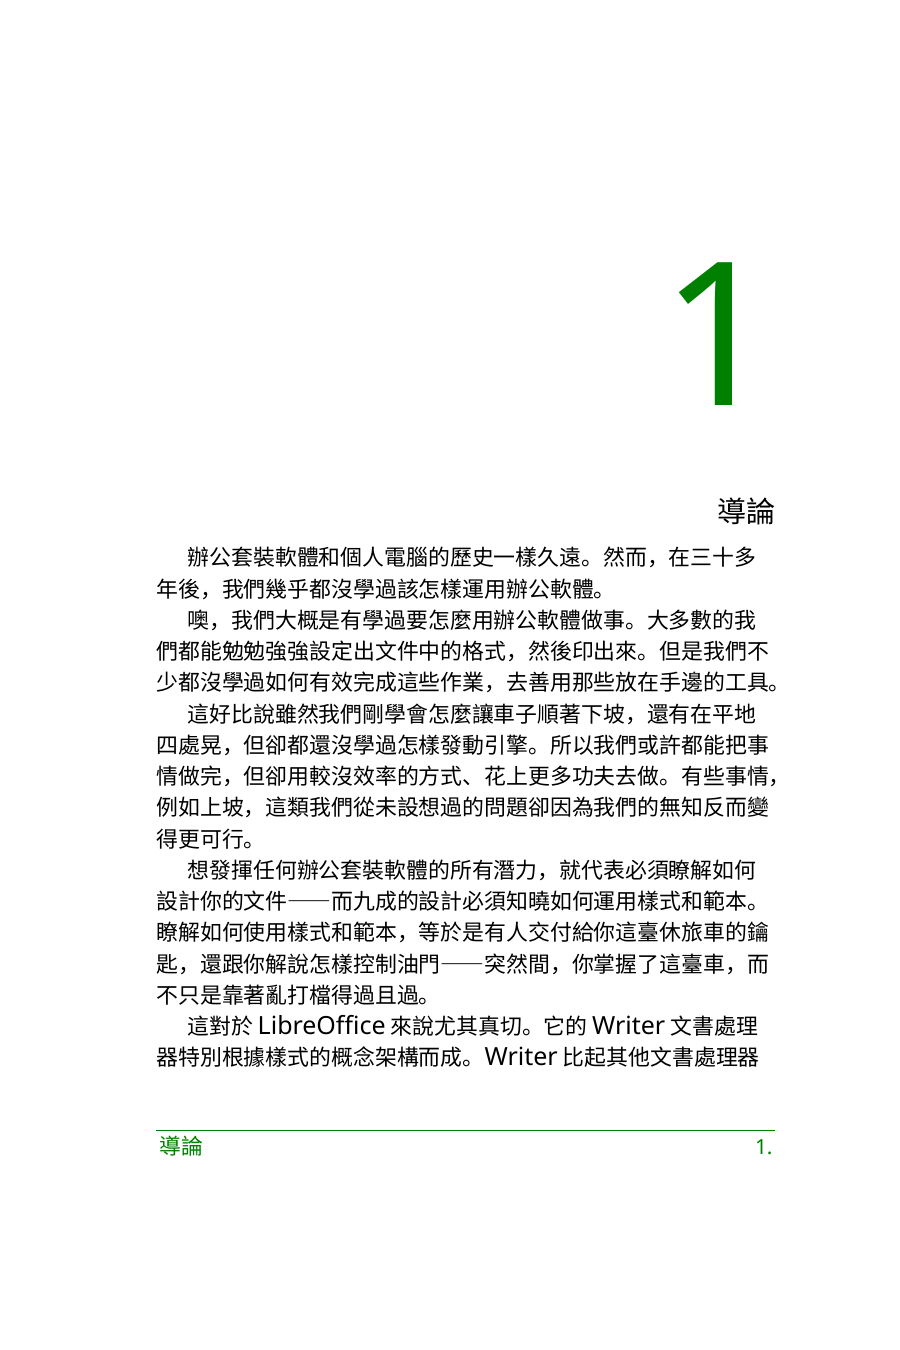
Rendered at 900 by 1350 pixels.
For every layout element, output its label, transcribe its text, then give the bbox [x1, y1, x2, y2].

text 噢，我們大概是有學過要怎麼用辦公軟體做事。大多數的我們都能勉勉強強設定出文件中的格式，然後印出來。但是我們不少都沒學過如何有效完成這些作業，去善用那些放在手邊的工具。 [156, 603, 775, 697]
text 這好比說雖然我們剛學會怎麼讓車子順著下坡，還有在平地四處晃，但卻都還沒學過怎樣發動引擎。所以我們或許都能把事情做完，但卻用較沒效率的方式、花上更多功夫去做。有些事情，例如上坡，這類我們從未設想過的問題卻因為我們的無知反而變得更可行。 [156, 697, 775, 853]
subtitle 導論 [156, 489, 775, 531]
text 1 [156, 192, 775, 464]
text 想發揮任何辦公套裝軟體的所有潛力，就代表必須瞭解如何設計你的文件——而九成的設計必須知曉如何運用樣式和範本。瞭解如何使用樣式和範本，等於是有人交付給你這臺休旅車的鑰匙，還跟你解說怎樣控制油門——突然間，你掌握了這臺車，而不只是靠著亂打檔得過且過。 [156, 853, 775, 1009]
text 這對於LibreOffice來說尤其真切。它的Writer文書處理器特別根據樣式的概念架構而成。Writer比起其他文書處理器 [156, 1009, 775, 1072]
text 辦公套裝軟體和個人電腦的歷史一樣久遠。然而，在三十多年後，我們幾乎都沒學過該怎樣運用辦公軟體。 [156, 541, 775, 603]
